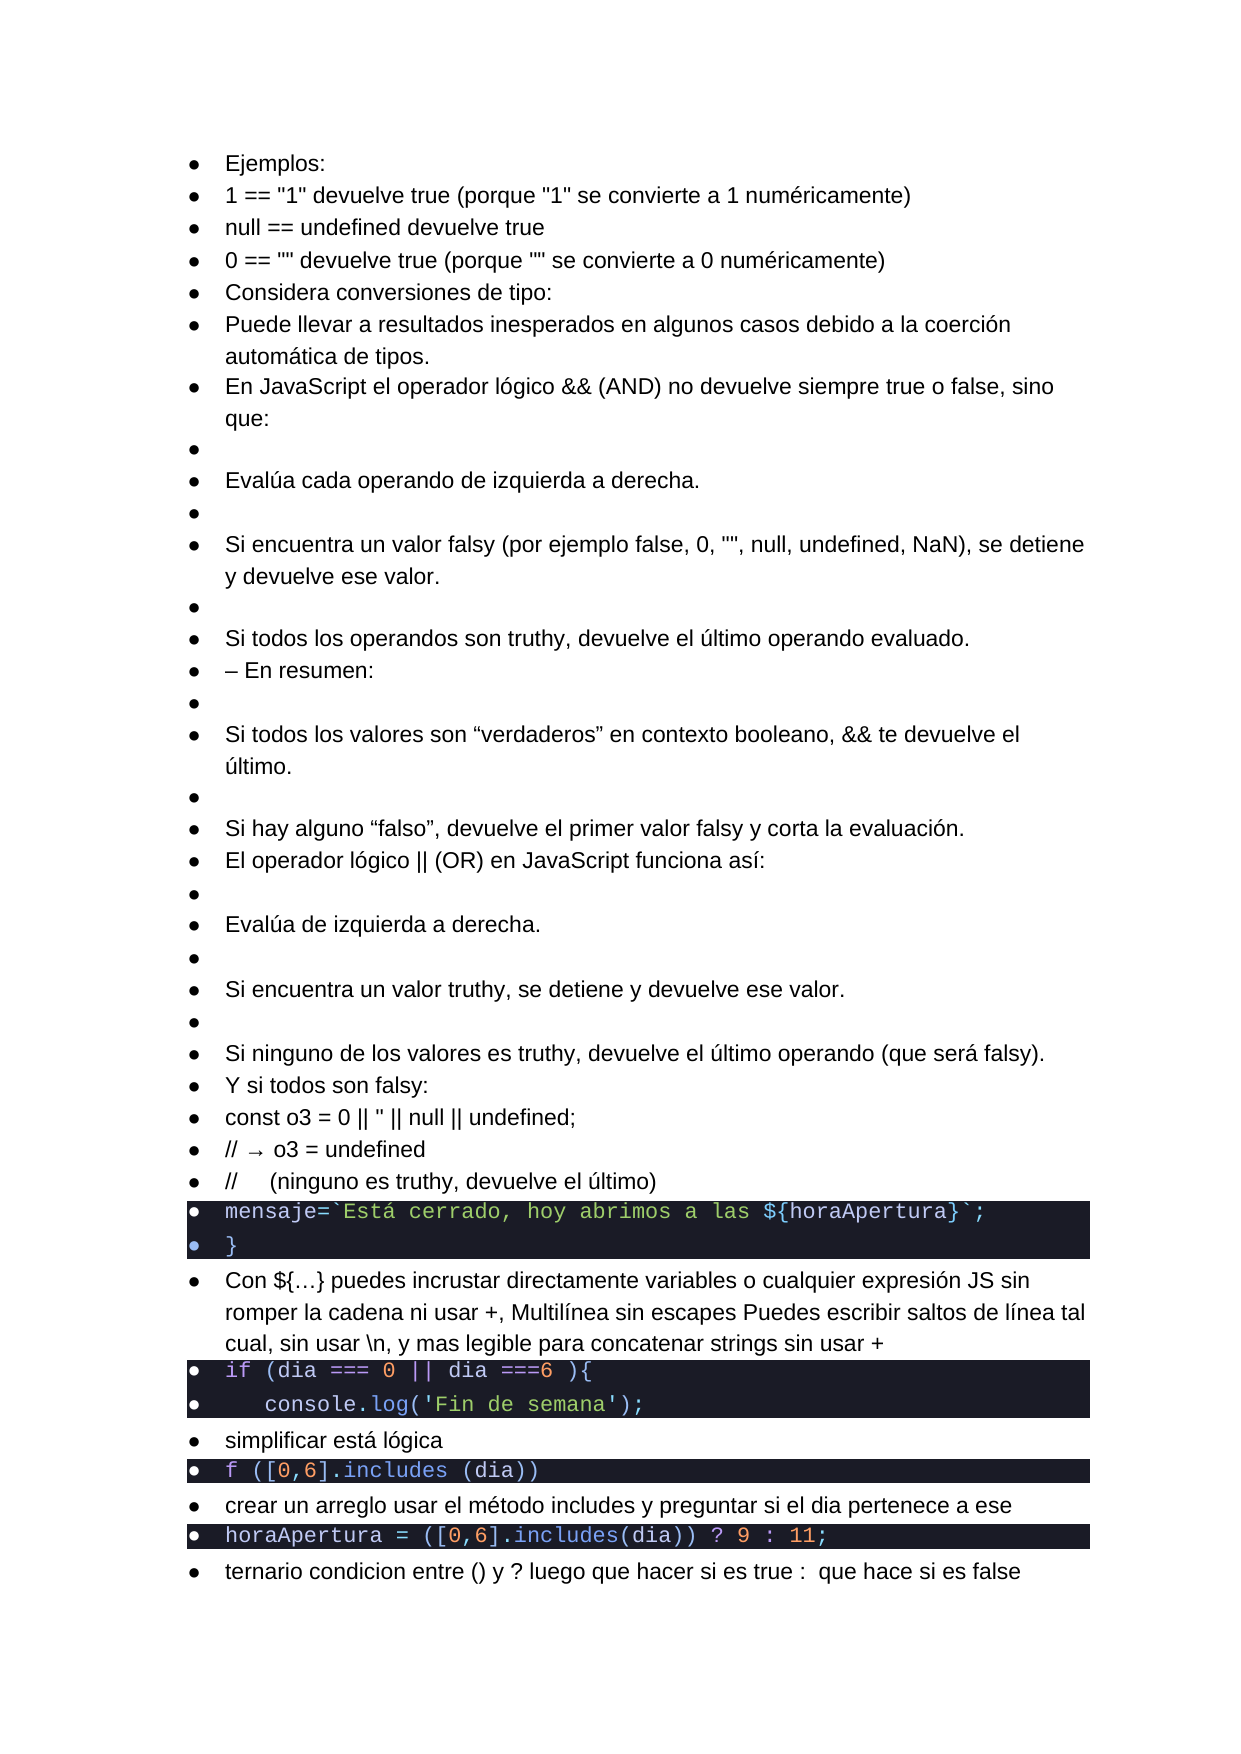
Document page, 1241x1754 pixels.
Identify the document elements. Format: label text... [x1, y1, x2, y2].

list crear un arreglo usar el método includes y preguntar si el dia pertenece a ese [187, 1492, 1090, 1520]
list Con ${…} puedes incrustar directamente variables o cualquier expresión JS sin romper la cadena ni usar +, Multilínea sin escapes Puedes escribir saltos de línea tal cual, sin usar \n, y mas legible para concatenar strings sin usar + [187, 1267, 1090, 1356]
list Puede llevar a resultados inesperados en algunos casos debido a la coerción automática de tipos. [187, 311, 1090, 369]
list ternario condicion entre () y ? luego que hacer si es true : que hace si es false [187, 1558, 1090, 1586]
list Ejemplos: [187, 150, 1090, 178]
list if (dia === 0 || dia ===6 ){ [187, 1360, 1090, 1384]
list mensaje=`Está cerrado, hoy abrimos a las ${horaApertura}`; [187, 1201, 1090, 1225]
list 1 == "1" devuelve true (porque "1" se convierte a 1 numéricamente) [187, 182, 1090, 210]
list Si hay alguno “falso”, devuelve el primer valor falsy y corta la evaluación. [187, 815, 1090, 843]
list console.log('Fin de semana'); [187, 1393, 1090, 1418]
list 0 == "" devuelve true (porque "" se convierte a 0 numéricamente) [187, 247, 1090, 274]
list Si encuentra un valor truthy, se detiene y devuelve ese valor. [187, 976, 1090, 1003]
list Considera conversiones de tipo: [187, 279, 1090, 307]
list const o3 = 0 || '' || null || undefined; [187, 1104, 1090, 1132]
list null == undefined devuelve true [187, 214, 1090, 242]
list En JavaScript el operador lógico && (AND) no devuelve siempre true o false, sino que: [187, 373, 1090, 431]
list Si encuentra un valor falsy (por ejemplo false, 0, "", null, undefined, NaN), se detiene y devuelve ese valor. [187, 531, 1090, 589]
list // → o3 = undefined [187, 1136, 1090, 1164]
list Y si todos son falsy: [187, 1072, 1090, 1100]
list Si todos los valores son “verdaderos” en contexto booleano, && te devuelve el último. [187, 721, 1090, 779]
list Evalúa de izquierda a derecha. [187, 911, 1090, 939]
list Evalúa cada operando de izquierda a derecha. [187, 467, 1090, 495]
list Si todos los operandos son truthy, devuelve el último operando evaluado. [187, 625, 1090, 653]
list simplificar está lógica [187, 1427, 1090, 1454]
list // (ninguno es truthy, devuelve el último) [187, 1168, 1090, 1196]
list } [187, 1234, 1090, 1259]
list horaApertura = ([0,6].includes(dia)) ? 9 : 11; [187, 1524, 1090, 1549]
list f ([0,6].includes (dia)) [187, 1459, 1090, 1483]
list Si ninguno de los valores es truthy, devuelve el último operando (que será falsy). [187, 1039, 1090, 1068]
list El operador lógico || (OR) en JavaScript funciona así: [187, 847, 1090, 875]
list – En resumen: [187, 657, 1090, 685]
